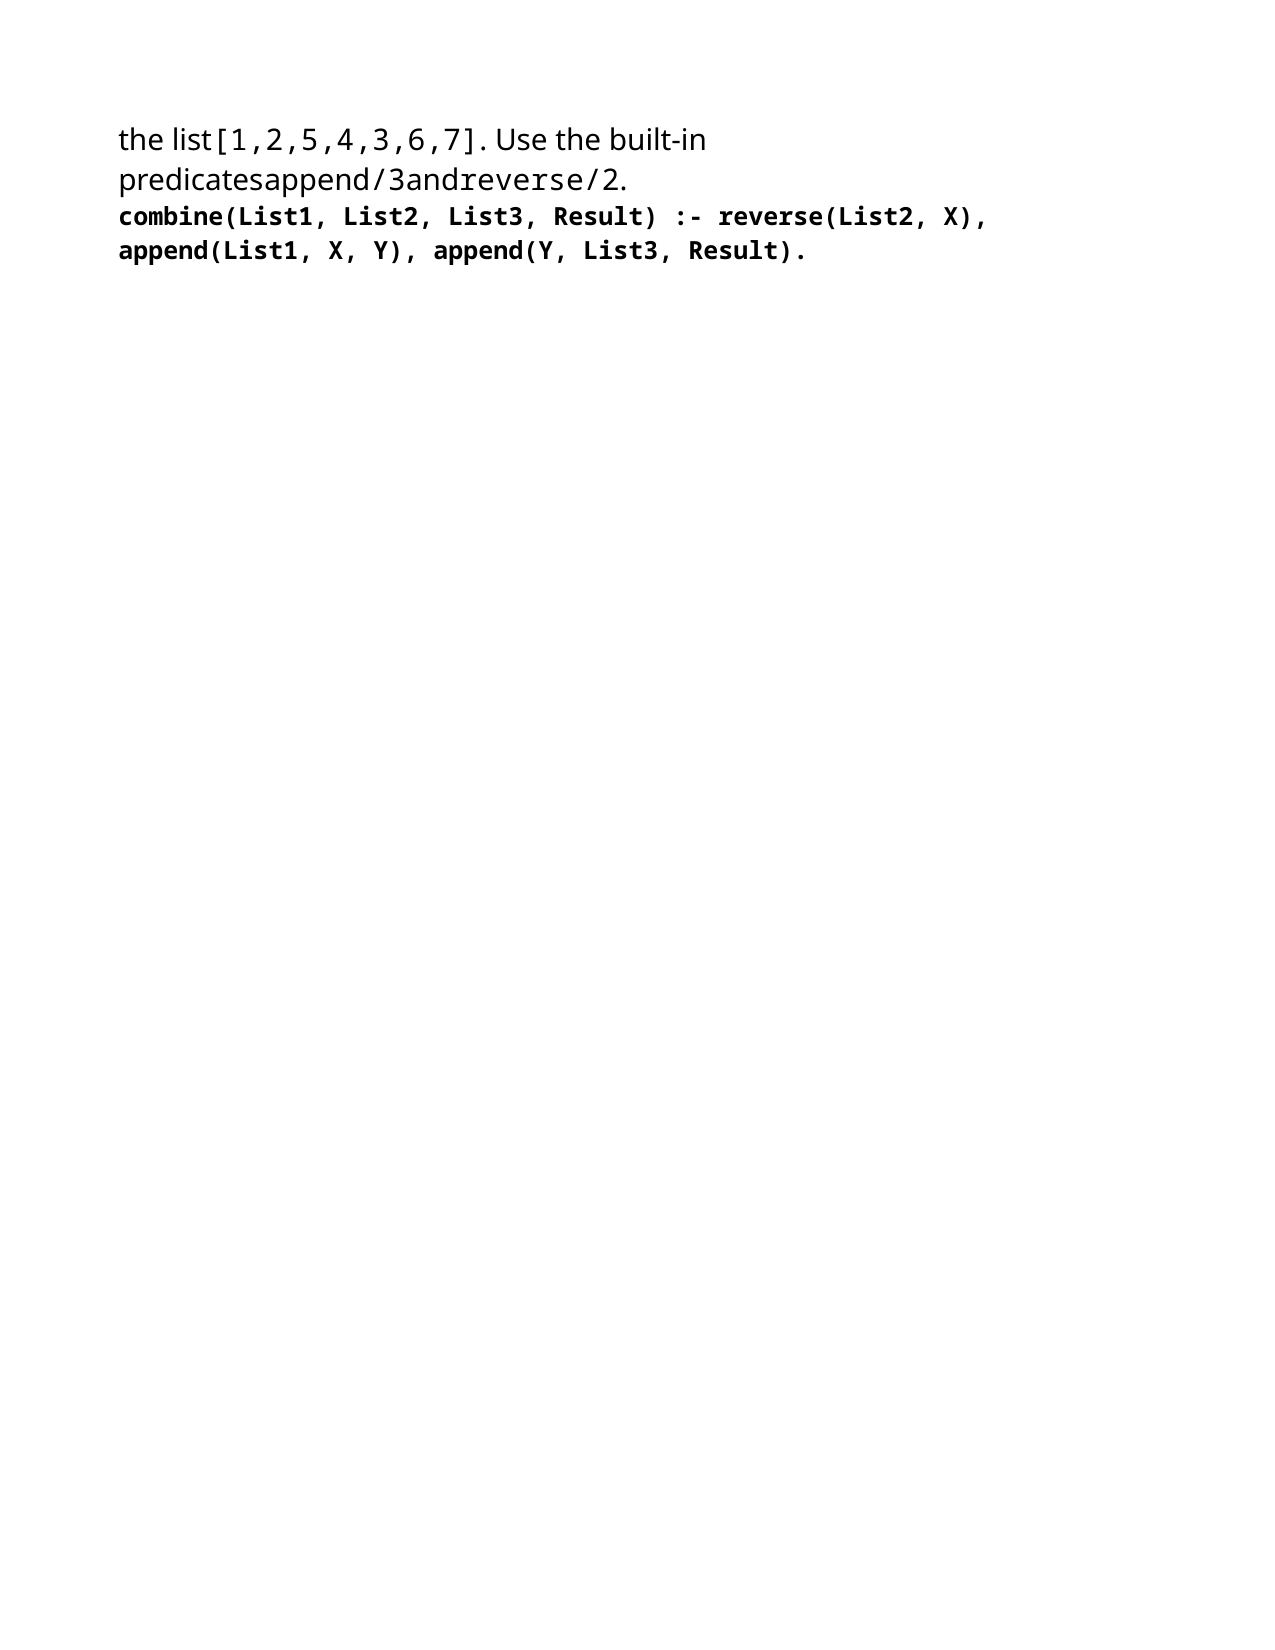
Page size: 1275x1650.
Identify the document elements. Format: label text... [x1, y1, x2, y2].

text combine(List1, List2, List3, Result) :- reverse(List2, X), append(List1, X, Y), append(Y, List3, Result). [118, 199, 1157, 267]
text the list[1,2,5,4,3,6,7]. Use the built-in predicatesappend/3andreverse/2. [118, 118, 1157, 199]
